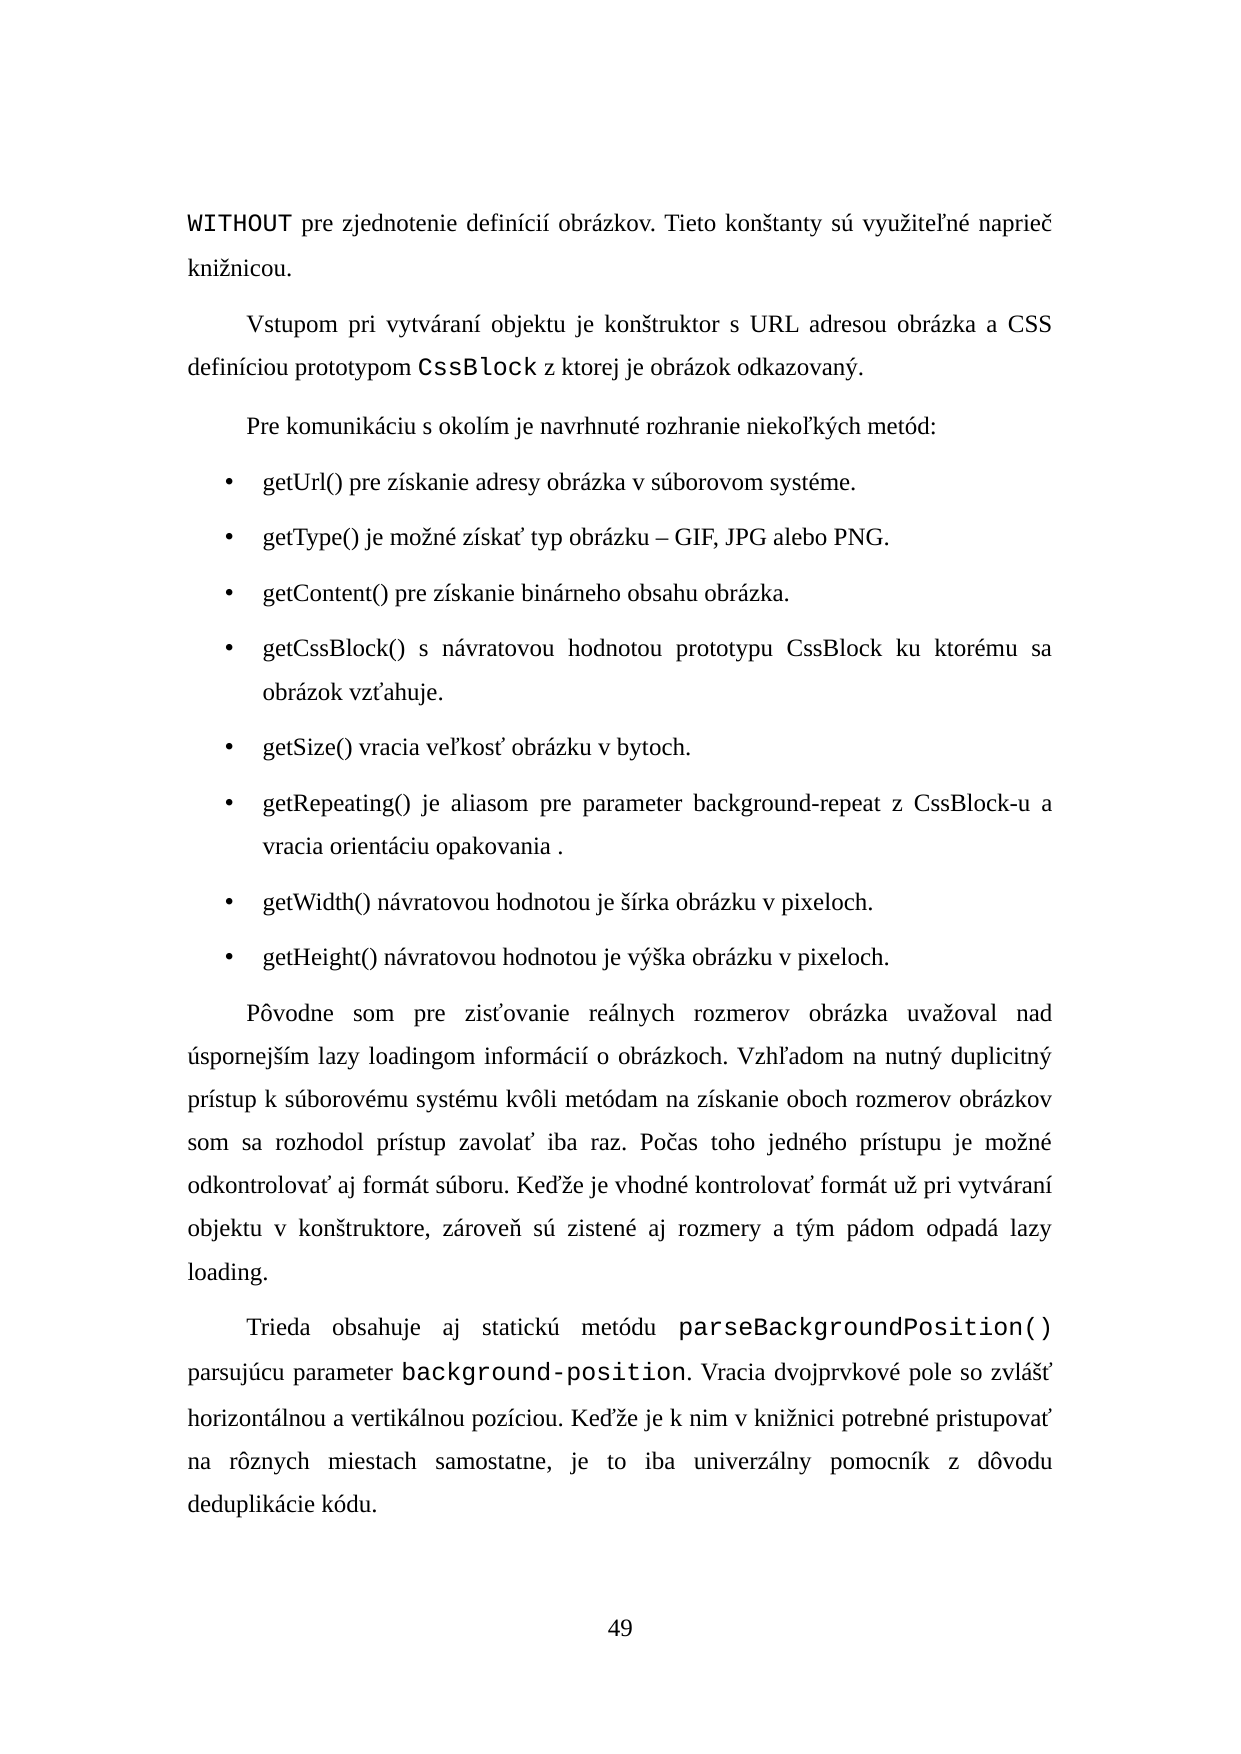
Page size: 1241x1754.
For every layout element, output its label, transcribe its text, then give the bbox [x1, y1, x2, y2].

list getSize() vracia veľkosť obrázku v bytoch. [225, 732, 1053, 761]
list getWidth() návratovou hodnotou je šírka obrázku v pixeloch. [225, 887, 1053, 915]
text Pôvodne som pre zisťovanie reálnych rozmerov obrázka uvažoval nad úspornejším lazy loadingom informácií o obrázkoch. Vzhľadom na nutný duplicitný prístup k súborovému systému kvôli metódam na získanie oboch rozmerov obrázkov som sa rozhodol prístup zavolať iba raz. Počas toho jedného prístupu je možné odkontrolovať aj formát súboru. Keďže je vhodné kontrolovať formát už pri vytváraní objektu v konštruktore, zároveň sú zistené aj rozmery a tým pádom odpadá lazy loading. [187, 998, 1053, 1285]
text Pre komunikáciu s okolím je navrhnuté rozhranie niekoľkých metód: [187, 411, 1053, 440]
text WITHOUT pre zjednotenie definícií obrázkov. Tieto konštanty sú využiteľné naprieč knižnicou. [187, 208, 1053, 282]
list getRepeating() je aliasom pre parameter background-repeat z CssBlock-u a vracia orientáciu opakovania . [225, 788, 1053, 860]
list getUrl() pre získanie adresy obrázka v súborovom systéme. [225, 467, 1053, 495]
text Vstupom pri vytváraní objektu je konštruktor s URL adresou obrázka a CSS definíciou prototypom CssBlock z ktorej je obrázok odkazovaný. [187, 309, 1053, 383]
list getType() je možné získať typ obrázku – GIF, JPG alebo PNG. [225, 522, 1053, 551]
list getContent() pre získanie binárneho obsahu obrázka. [225, 578, 1053, 607]
list getHeight() návratovou hodnotou je výška obrázku v pixeloch. [225, 942, 1053, 971]
list getCssBlock() s návratovou hodnotou prototypu CssBlock ku ktorému sa obrázok vzťahuje. [225, 633, 1053, 705]
text Trieda obsahuje aj statickú metódu parseBackgroundPosition() parsujúcu parameter background-position. Vracia dvojprvkové pole so zvlášť horizontálnou a vertikálnou pozíciou. Keďže je k nim v knižnici potrebné pristupovať na rôznych miestach samostatne, je to iba univerzálny pomocník z dôvodu deduplikácie kódu. [187, 1312, 1053, 1518]
